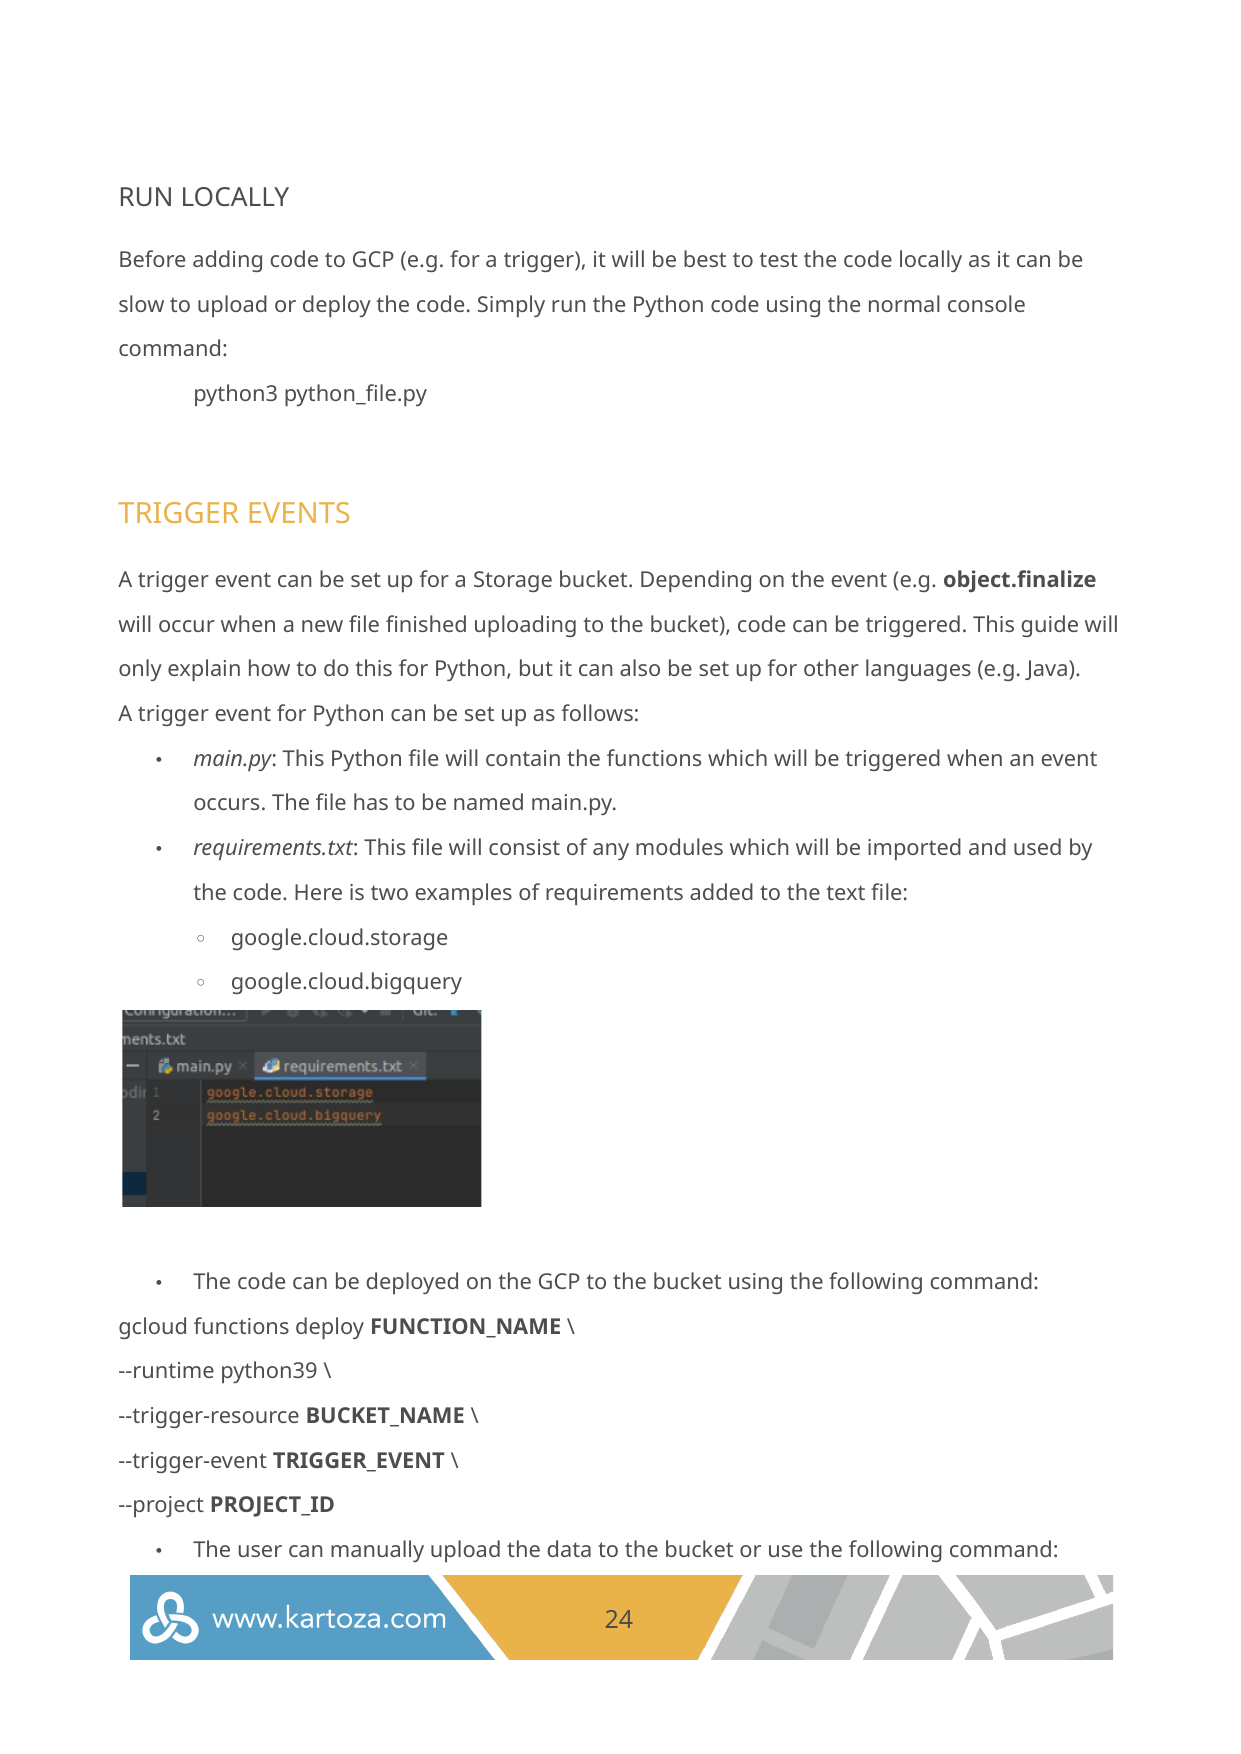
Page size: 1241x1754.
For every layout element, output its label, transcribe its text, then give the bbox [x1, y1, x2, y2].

text python3 python_file.py [118, 378, 1122, 408]
list The code can be deployed on the GCP to the bucket using the following command: [156, 1266, 1122, 1296]
picture [130, 1575, 1114, 1660]
list google.cloud.storage [193, 921, 1122, 951]
text Before adding code to GCP (e.g. for a trigger), it will be best to test the code locally as it can be slow to upload or deploy the code. Simply run the Python code using the normal console command: [118, 244, 1122, 363]
list The user can manually upload the data to the bucket or use the following command: [156, 1534, 1122, 1564]
subtitle Trigger events [118, 492, 1122, 532]
list requirements.txt: This file will consist of any modules which will be imported and used by the code. Here is two examples of requirements added to the text file: [156, 832, 1122, 907]
text A trigger event can be set up for a Storage bucket. Depending on the event (e.g. object.finalize will occur when a new file finished uploading to the bucket), code can be triggered. This guide will only explain how to do this for Python, but it can also be set up for other languages (e.g. Java). [118, 564, 1122, 683]
picture [122, 1010, 482, 1207]
text --trigger-resource BUCKET_NAME \ [118, 1400, 1122, 1430]
text gcloud functions deploy FUNCTION_NAME \ [118, 1311, 1122, 1341]
list main.py: This Python file will contain the functions which will be triggered when an event occurs. The file has to be named main.py. [156, 743, 1122, 817]
text A trigger event for Python can be set up as follows: [118, 698, 1122, 728]
text --project PROJECT_ID [118, 1489, 1122, 1519]
text --trigger-event TRIGGER_EVENT \ [118, 1445, 1122, 1474]
subtitle Run locally [118, 178, 1122, 214]
text --runtime python39 \ [118, 1355, 1122, 1385]
list google.cloud.bigquery [193, 966, 1122, 996]
